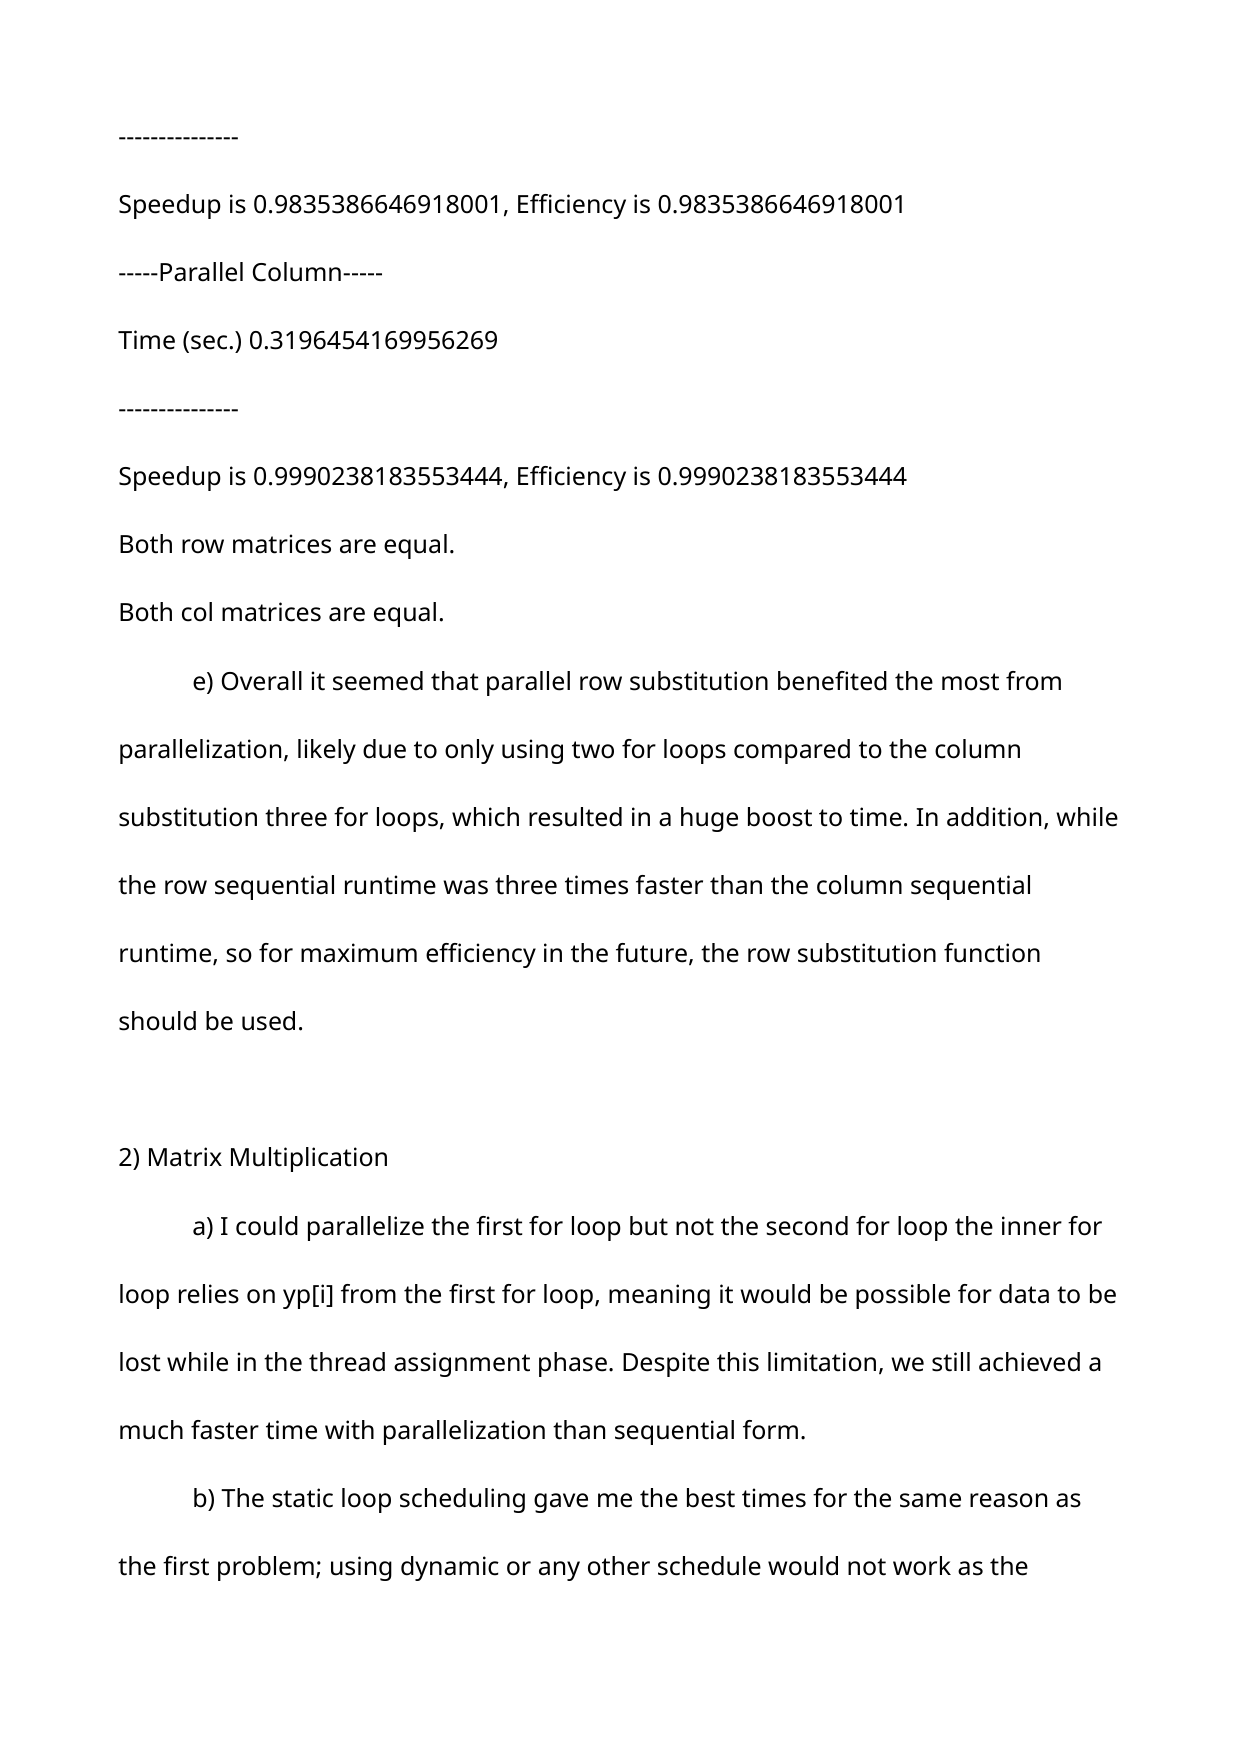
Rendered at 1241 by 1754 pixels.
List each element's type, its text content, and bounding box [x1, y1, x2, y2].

text Both col matrices are equal. [118, 595, 1122, 629]
text Speedup is 0.9990238183553444, Efficiency is 0.9990238183553444 [118, 459, 1122, 493]
text --------------- [118, 391, 1122, 425]
text b) The static loop scheduling gave me the best times for the same reason as the first problem; using dynamic or any other schedule would not work as the [118, 1481, 1122, 1583]
text -----Parallel Column----- [118, 254, 1122, 288]
text a) I could parallelize the first for loop but not the second for loop the inner for loop relies on yp[i] from the first for loop, meaning it would be possible for data to be lost while in the thread assignment phase. Despite this limitation, we still achieved a much faster time with parallelization than sequential form. [118, 1208, 1122, 1447]
text --------------- [118, 118, 1122, 152]
text Speedup is 0.9835386646918001, Efficiency is 0.9835386646918001 [118, 186, 1122, 220]
text e) Overall it seemed that parallel row substitution benefited the most from parallelization, likely due to only using two for loops compared to the column substitution three for loops, which resulted in a huge boost to time. In addition, while the row sequential runtime was three times faster than the column sequential runtime, so for maximum efficiency in the future, the row substitution function should be used. [118, 663, 1122, 1038]
text 2) Matrix Multiplication [118, 1140, 1122, 1174]
text Time (sec.) 0.3196454169956269 [118, 322, 1122, 357]
text Both row matrices are equal. [118, 527, 1122, 561]
